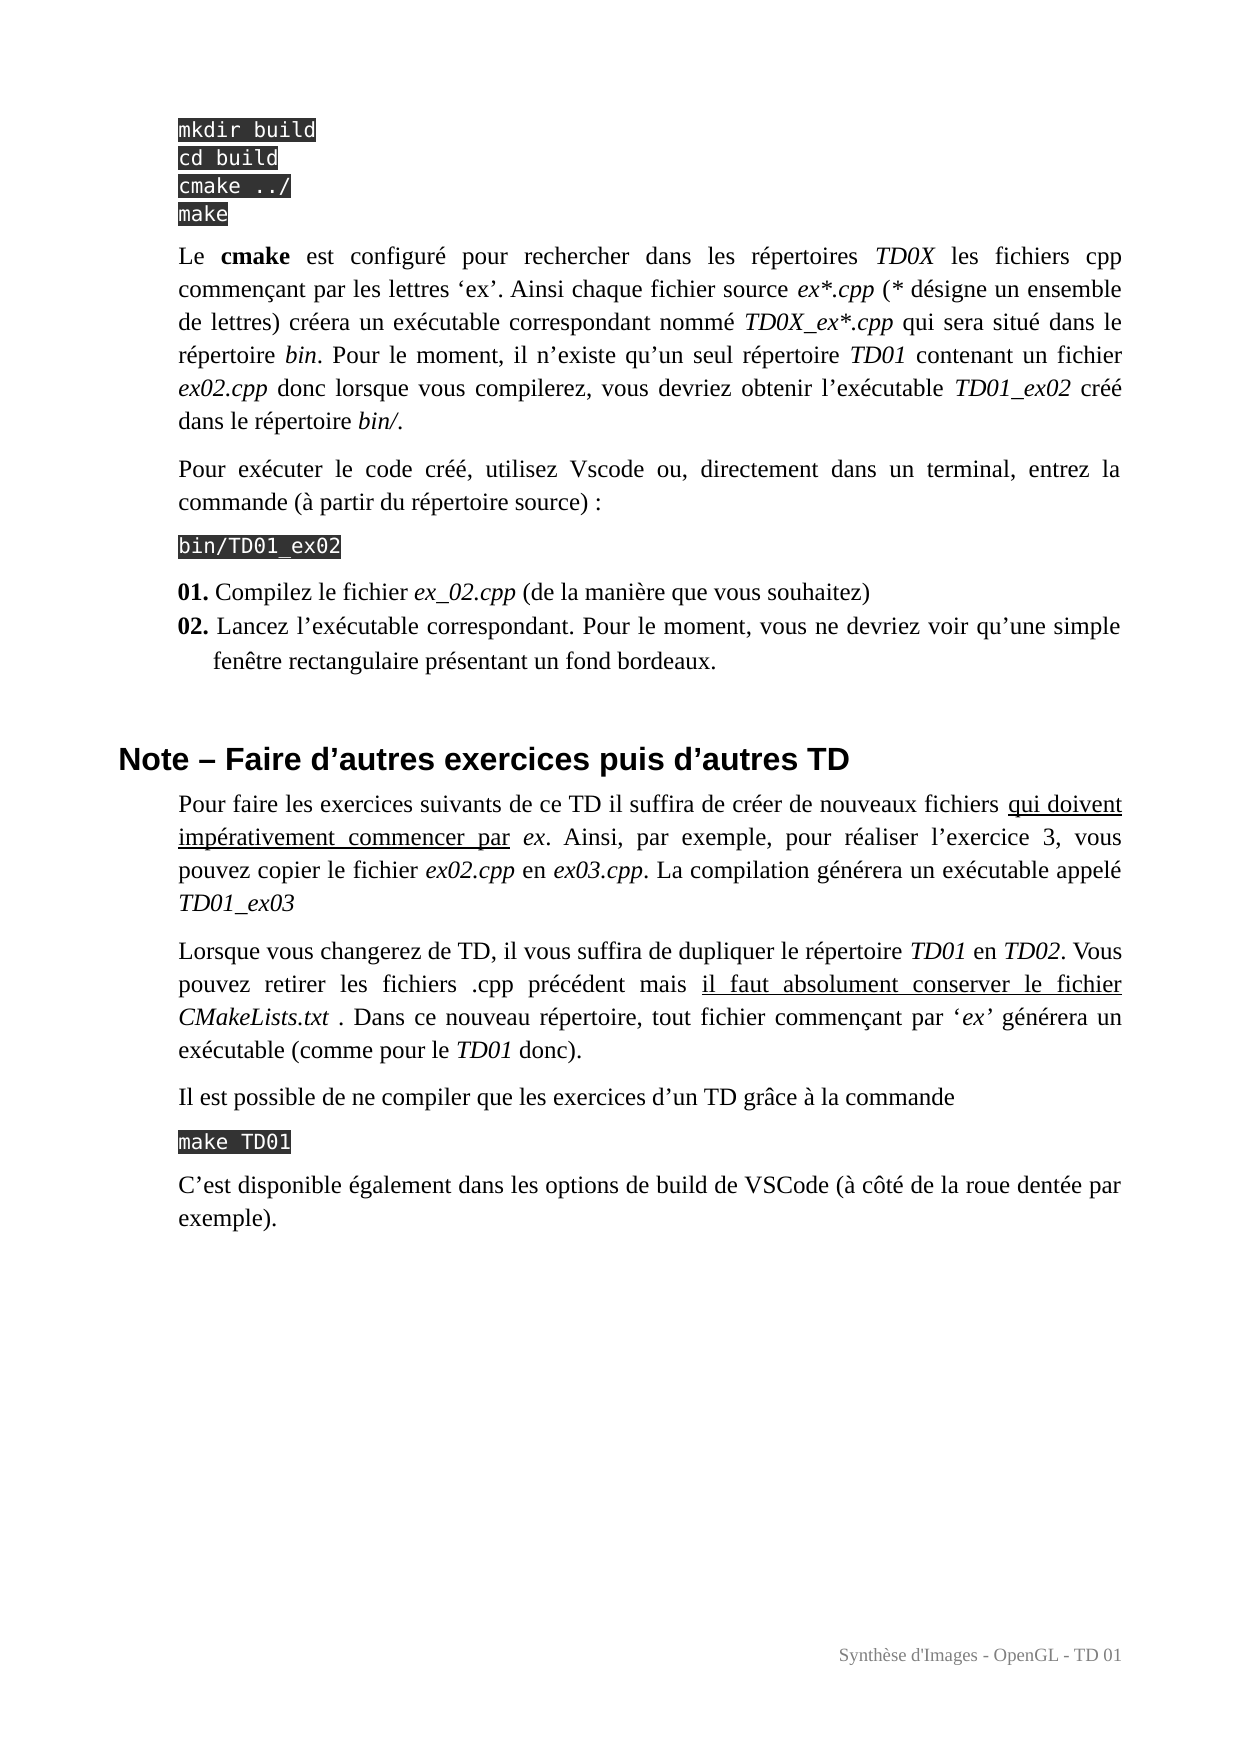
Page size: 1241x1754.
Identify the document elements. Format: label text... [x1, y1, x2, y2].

text Pour faire les exercices suivants de ce TD il suffira de créer de nouveaux fichiers qui doivent impérativement commencer par ex. Ainsi, par exemple, pour réaliser l’exercice 3, vous pouvez copier le fichier ex02.cpp en ex03.cpp. La compilation générera un exécutable appelé TD01_ex03 [178, 789, 1122, 917]
text cmake ../ [291, 174, 1122, 198]
list 01. Compilez le fichier ex_02.cpp (de la manière que vous souhaitez) [177, 577, 1122, 606]
text Pour exécuter le code créé, utilisez Vscode ou, directement dans un terminal, entrez la commande (à partir du répertoire source) : [178, 454, 1122, 516]
text Il est possible de ne compiler que les exercices d’un TD grâce à la commande [178, 1082, 1122, 1111]
text Lorsque vous changerez de TD, il vous suffira de dupliquer le répertoire TD01 en TD02. Vous pouvez retirer les fichiers .cpp précédent mais il faut absolument conserver le fichier CMakeLists.txt . Dans ce nouveau répertoire, tout fichier commençant par ‘ex’ générera un exécutable (comme pour le TD01 donc). [178, 936, 1122, 1064]
text mkdir build [316, 118, 1122, 142]
text bin/TD01_ex02 [178, 534, 1122, 559]
subtitle Note – Faire d’autres exercices puis d’autres TD [118, 740, 1122, 777]
text make TD01 [291, 1130, 1122, 1154]
text cd build [278, 146, 1122, 170]
text Le cmake est configuré pour rechercher dans les répertoires TD0X les fichiers cpp commençant par les lettres ‘ex’. Ainsi chaque fichier source ex*.cpp (* désigne un ensemble de lettres) créera un exécutable correspondant nommé TD0X_ex*.cpp qui sera situé dans le répertoire bin. Pour le moment, il n’existe qu’un seul répertoire TD01 contenant un fichier ex02.cpp donc lorsque vous compilerez, vous devriez obtenir l’exécutable TD01_ex02 créé dans le répertoire bin/. [178, 241, 1122, 435]
text make [228, 202, 1122, 226]
text C’est disponible également dans les options de build de VSCode (à côté de la roue dentée par exemple). [178, 1170, 1122, 1231]
list 02. Lancez l’exécutable correspondant. Pour le moment, vous ne devriez voir qu’une simple fenêtre rectangulaire présentant un fond bordeaux. [177, 611, 1122, 674]
